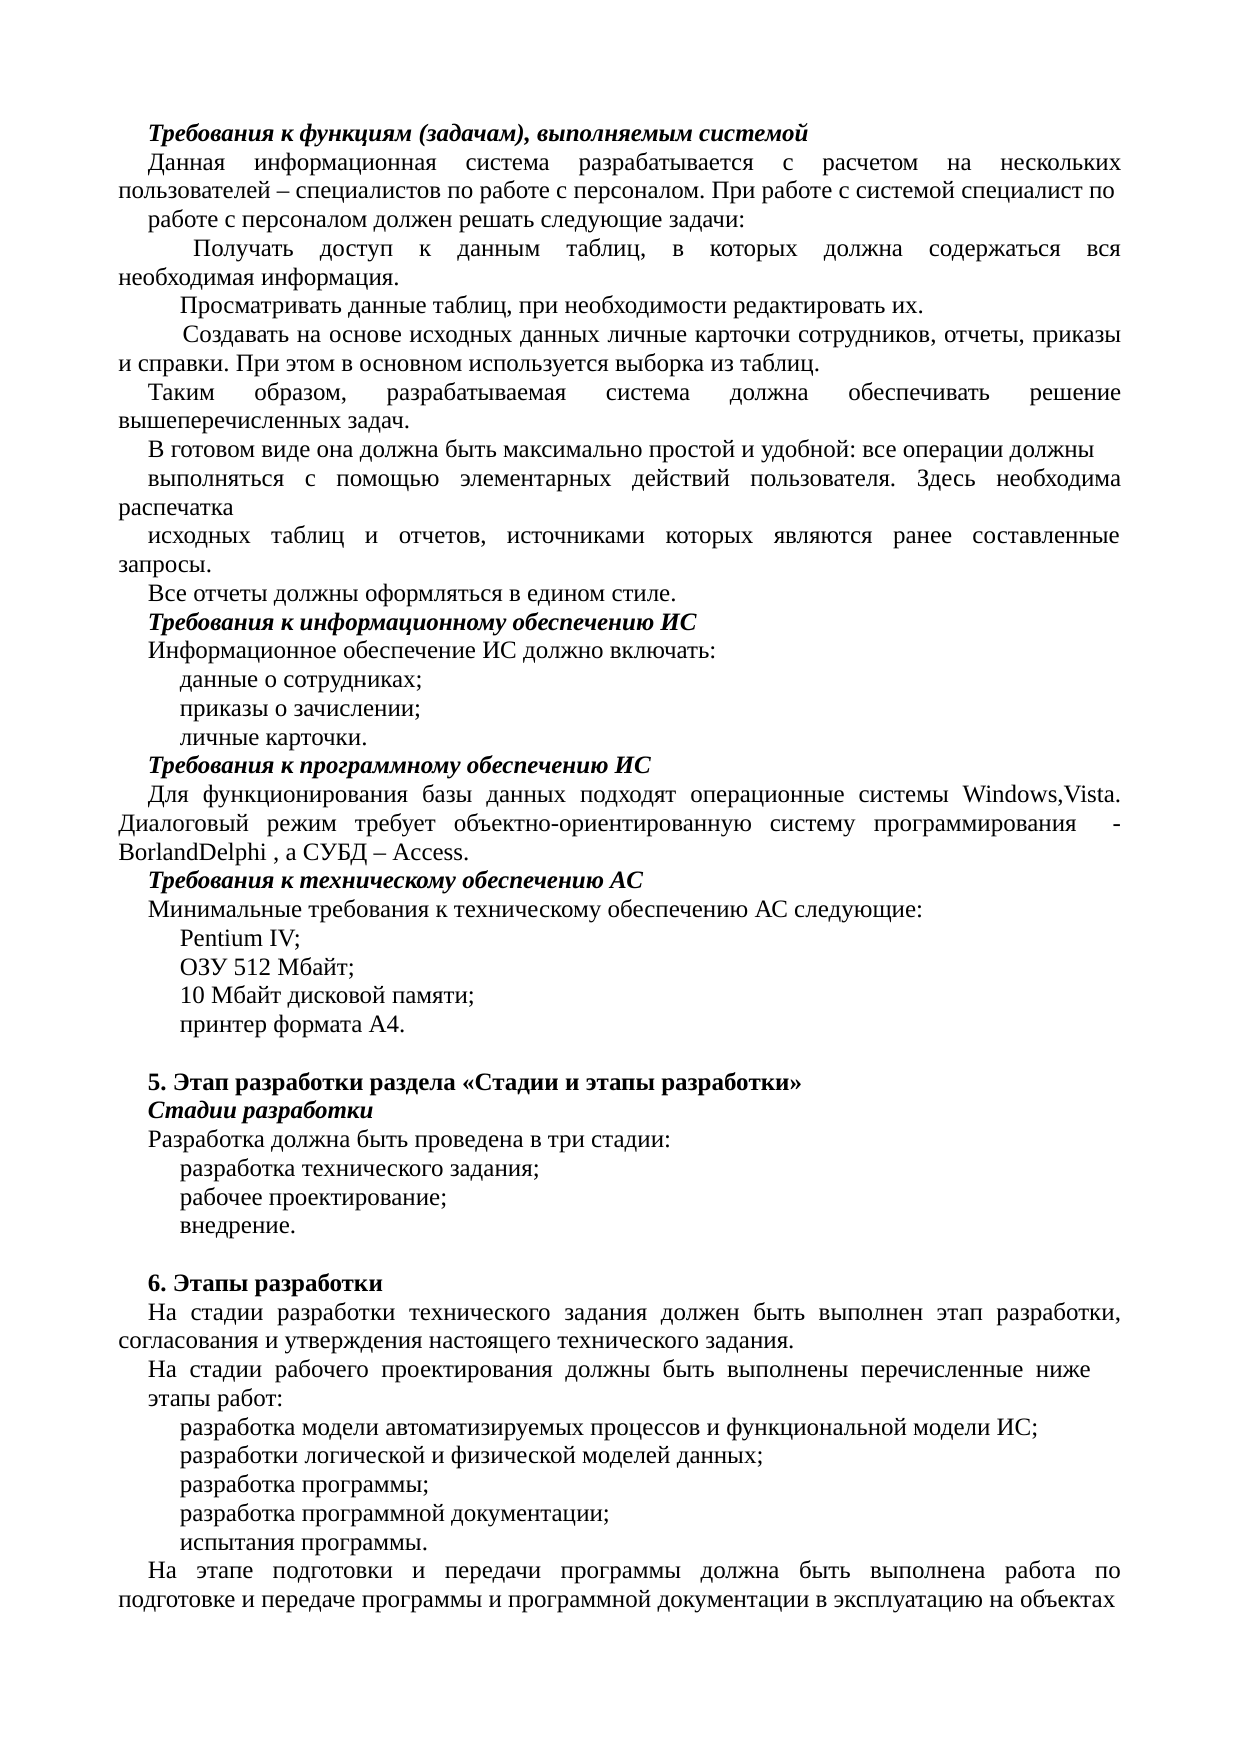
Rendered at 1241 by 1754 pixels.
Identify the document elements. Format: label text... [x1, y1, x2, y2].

text  10 Мбайт дисковой памяти; [118, 981, 1122, 1009]
text Все отчеты должны оформляться в едином стиле. [118, 578, 1122, 607]
text 5. Этап разработки раздела «Стадии и этапы разработки» [118, 1067, 1122, 1096]
text Для функционирования базы данных подходят операционные системы Windows,Vista. Диалоговый режим требует объектно-ориентированную систему программирования -BorlandDelphi , а СУБД – Access. [118, 779, 1122, 866]
text  рабочее проектирование; [118, 1182, 1122, 1211]
text  разработка программной документации; [118, 1498, 1122, 1527]
text Требования к информационному обеспечению ИС [118, 607, 1122, 636]
text  приказы о зачислении; [118, 693, 1122, 722]
text На стадии разработки технического задания должен быть выполнен этап разработки, согласования и утверждения настоящего технического задания. [118, 1297, 1122, 1354]
text Требования к техническому обеспечению АС [118, 866, 1122, 894]
text  разработка модели автоматизируемых процессов и функциональной модели ИС; [118, 1412, 1122, 1441]
text Минимальные требования к техническому обеспечению АС следующие: [118, 894, 1122, 923]
text  личные карточки. [118, 722, 1122, 751]
text  Просматривать данные таблиц, при необходимости редактировать их. [118, 291, 1122, 319]
text На стадии рабочего проектирования должны быть выполнены перечисленные ниже [118, 1354, 1122, 1383]
text  принтер формата А4. [118, 1009, 1122, 1038]
text Стадии разработки [118, 1096, 1122, 1124]
text На этапе подготовки и передачи программы должна быть выполнена работа по подготовке и передаче программы и программной документации в эксплуатацию на объектах [118, 1556, 1122, 1613]
text  ОЗУ 512 Мбайт; [118, 952, 1122, 981]
text В готовом виде она должна быть максимально простой и удобной: все операции должны [118, 434, 1122, 463]
text этапы работ: [118, 1383, 1122, 1412]
text  разработка технического задания; [118, 1153, 1122, 1182]
text 6. Этапы разработки [118, 1268, 1122, 1297]
text  Создавать на основе исходных данных личные карточки сотрудников, отчеты, приказы и справки. При этом в основном используется выборка из таблиц. [118, 319, 1122, 377]
text работе с персоналом должен решать следующие задачи: [118, 204, 1122, 233]
text  испытания программы. [118, 1527, 1122, 1556]
text  разработка программы; [118, 1469, 1122, 1498]
text  данные о сотрудниках; [118, 664, 1122, 693]
text Разработка должна быть проведена в три стадии: [118, 1124, 1122, 1153]
text Таким образом, разрабатываемая система должна обеспечивать решение вышеперечисленных задач. [118, 377, 1122, 434]
text  Pentium IV; [118, 923, 1122, 952]
text Информационное обеспечение ИС должно включать: [118, 636, 1122, 664]
text Данная информационная система разрабатывается с расчетом на нескольких пользователей – специалистов по работе с персоналом. При работе с системой специалист по [118, 147, 1122, 204]
text Требования к функциям (задачам), выполняемым системой [118, 118, 1122, 147]
text  внедрение. [118, 1211, 1122, 1239]
text  разработки логической и физической моделей данных; [118, 1441, 1122, 1469]
text исходных таблиц и отчетов, источниками которых являются ранее составленные запросы. [118, 521, 1122, 578]
text  Получать доступ к данным таблиц, в которых должна содержаться вся необходимая информация. [118, 233, 1122, 291]
text выполняться с помощью элементарных действий пользователя. Здесь необходима распечатка [118, 463, 1122, 521]
text Требования к программному обеспечению ИС [118, 751, 1122, 779]
